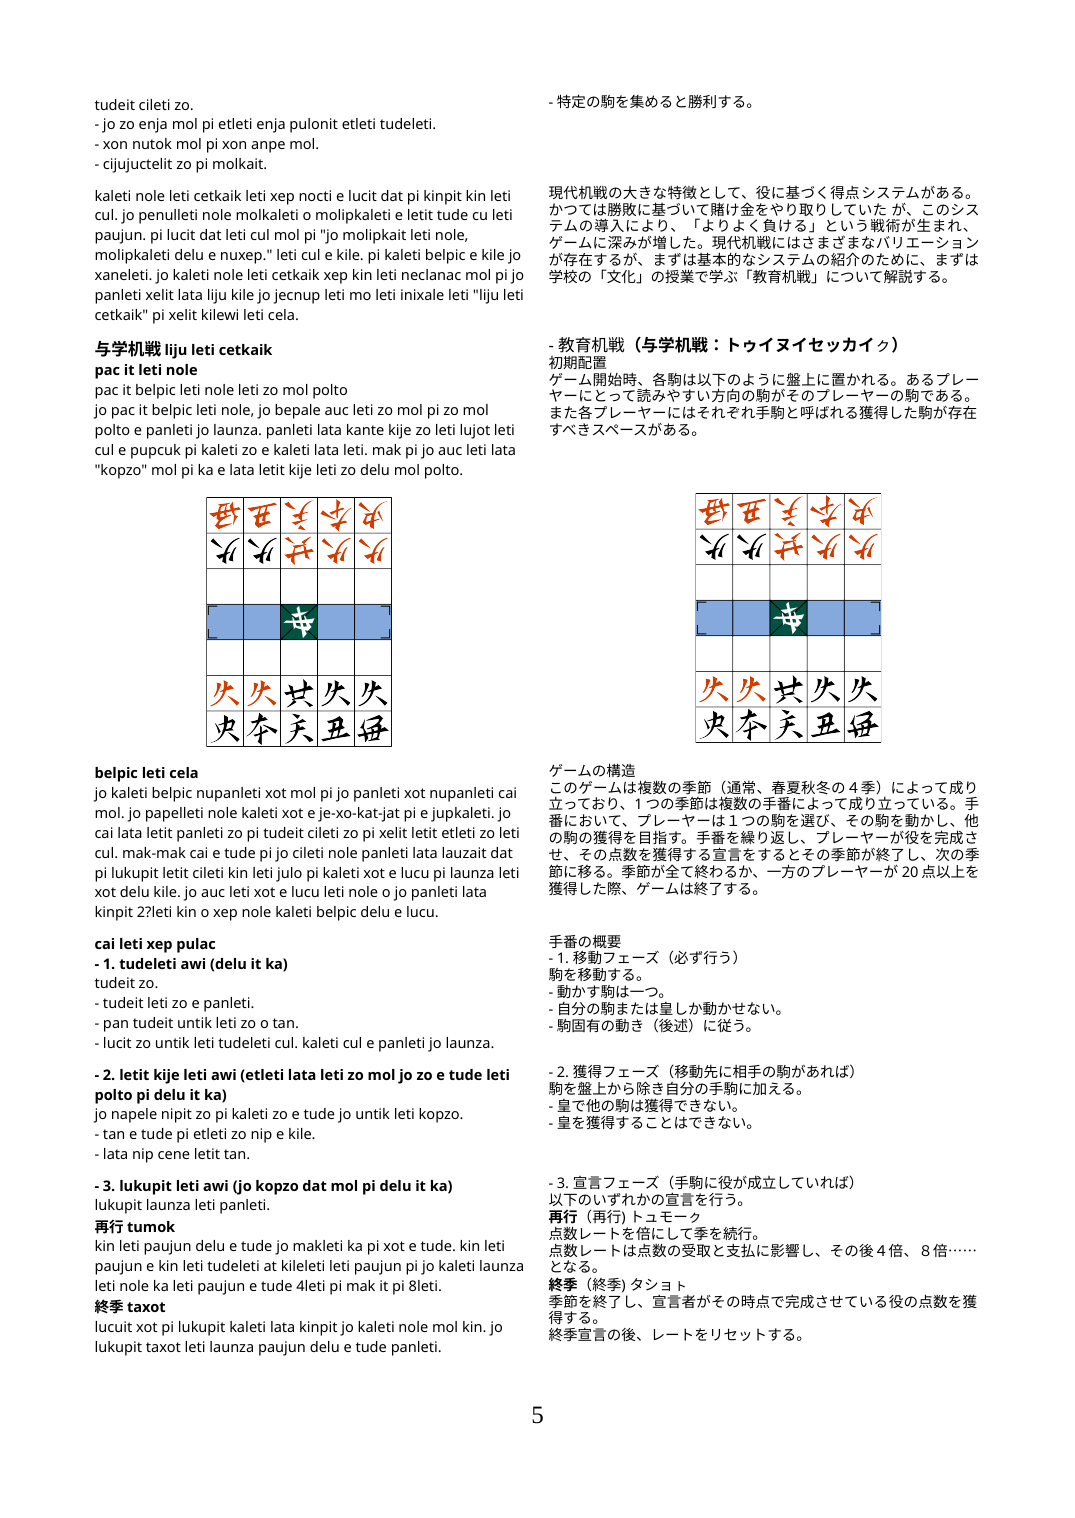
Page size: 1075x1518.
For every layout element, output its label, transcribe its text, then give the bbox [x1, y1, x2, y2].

table_cell 現代机戦の大きな特徴として、役に基づく得点システムがある。かつては勝敗に基づいて賭け金をやり取りしていた が、このシステムの導入により、「よりよく負ける」という戦術が生まれ、ゲームに深みが増した。現代机戦にはさまざまなバリエーションが存在するが、まずは基本的なシステムの紹介のために、まずは学校の「文化」の授業で学ぶ「教育机戦」について解説する。 [543, 180, 985, 330]
table_cell [532, 89, 542, 179]
table_cell [532, 1170, 542, 1363]
table_cell - 3. 宣言フェーズ（⼿駒に役が成⽴していれば） 以下のいずれかの宣⾔を⾏う。 再行（再⾏) トュモーㇰ 点数レートを倍にして季を続⾏。 点数レートは点数の受取と⽀払に影響し、その後４倍、８倍……となる。 終季（終季) タショㇳ 季節を終了し、宣言者がその時点で完成させている役の点数を獲得する。 終季宣⾔の後、レートをリセットする。 [543, 1170, 985, 1363]
table_cell [532, 928, 542, 1059]
table_cell - 特定の駒を集めると勝利する。 [543, 89, 985, 179]
table_cell [532, 757, 542, 928]
table_cell tudeit cileti zo. - jo zo enja mol pi etleti enja pulonit etleti tudeleti. - xon nutok mol pi xon anpe mol. - cijujuctelit zo pi molkait. [89, 89, 531, 179]
table_cell [532, 330, 542, 485]
picture [695, 493, 882, 743]
table_cell 与学机戦liju leti cetkaik pac it leti nole pac it belpic leti nole leti zo mol polto jo pac it belpic leti nole, jo bepale auc leti zo mol pi zo mol polto e panleti jo launza. panleti lata kante kije zo leti lujot leti cul e pupcuk pi kaleti zo e kaleti lata leti. mak pi jo auc leti lata "kopzo" mol pi ka e lata letit kije leti zo delu mol polto. [89, 330, 531, 485]
table_cell - 2. letit kije leti awi (etleti lata leti zo mol jo zo e tude leti polto pi delu it ka) jo napele nipit zo pi kaleti zo e tude jo untik leti kopzo. - tan e tude pi etleti zo nip e kile. - lata nip cene letit tan. [89, 1059, 531, 1169]
table_cell kaleti nole leti cetkaik leti xep nocti e lucit dat pi kinpit kin leti cul. jo penulleti nole molkaleti o molipkaleti e letit tude cu leti paujun. pi lucit dat leti cul mol pi "jo molipkait leti nole, molipkaleti delu e nuxep." leti cul e kile. pi kaleti belpic e kile jo xaneleti. jo kaleti nole leti cetkaik xep kin leti neclanac mol pi jo panleti xelit lata liju kile jo jecnup leti mo leti inixale leti "liju leti cetkaik" pi xelit kilewi leti cela. [89, 180, 531, 330]
table_cell [532, 485, 542, 757]
table_cell [89, 485, 531, 757]
picture [206, 497, 392, 747]
table_cell 手番の概要 - 1. 移動フェーズ（必ず行う） 駒を移動する。 - 動かす駒は一つ。 - ⾃分の駒または皇しか動かせない。 - 駒固有の動き（後述）に従う。 [543, 928, 985, 1059]
table_cell [532, 180, 542, 330]
table_cell - 3. lukupit leti awi (jo kopzo dat mol pi delu it ka) lukupit launza leti panleti. 再行 tumok kin leti paujun delu e tude jo makleti ka pi xot e tude. kin leti paujun e kin leti tudeleti at kileleti leti paujun pi jo kaleti launza leti nole ka leti paujun e tude 4leti pi mak it pi 8leti. 終季 taxot lucuit xot pi lukupit kaleti lata kinpit jo kaleti nole mol kin. jo lukupit taxot leti launza paujun delu e tude panleti. [89, 1170, 531, 1363]
table_cell ゲームの構造 このゲームは複数の季節（通常、春夏秋冬の４季）によって成り立っており、1つの季節は複数の手番によって成り立っている。手番において、プレーヤーは１つの駒を選び、その駒を動かし、他の駒の獲得を目指す。手番を繰り返し、プレーヤーが役を完成させ、その点数を獲得する宣言をするとその季節が終了し、次の季節に移る。季節が全て終わるか、一方のプレーヤーが20点以上を獲得した際、ゲームは終了する。 [543, 757, 985, 928]
table_cell - 2. 獲得フェーズ（移動先に相手の駒があれば） 駒を盤上から除き自分の手駒に加える。 - 皇で他の駒は獲得できない。 - 皇を獲得することはできない。 [543, 1059, 985, 1169]
table_cell [543, 485, 985, 757]
table_cell cai leti xep pulac - 1. tudeleti awi (delu it ka) tudeit zo. - tudeit leti zo e panleti. - pan tudeit untik leti zo o tan. - lucit zo untik leti tudeleti cul. kaleti cul e panleti jo launza. [89, 928, 531, 1059]
table_cell - 教育机戦（与学机戦：トゥイヌイセッカイㇰ） 初期配置 ゲーム開始時、各駒は以下のように盤上に置かれる。あるプレーヤーにとって読みやすい方向の駒がそのプレーヤーの駒である。また各プレーヤーにはそれぞれ手駒と呼ばれる獲得した駒が存在すべきスペースがある。 [543, 330, 985, 485]
table_cell [532, 1059, 542, 1169]
table_cell belpic leti cela jo kaleti belpic nupanleti xot mol pi jo panleti xot nupanleti cai mol. jo papelleti nole kaleti xot e je-xo-kat-jat pi e jupkaleti. jo cai lata letit panleti zo pi tudeit cileti zo pi xelit letit etleti zo leti cul. mak-mak cai e tude pi jo cileti nole panleti lata lauzait dat pi lukupit letit cileti kin leti julo pi kaleti xot e lucu pi launza leti xot delu kile. jo auc leti xot e lucu leti nole o jo panleti lata kinpit 2?leti kin o xep nole kaleti belpic delu e lucu. [89, 757, 531, 928]
